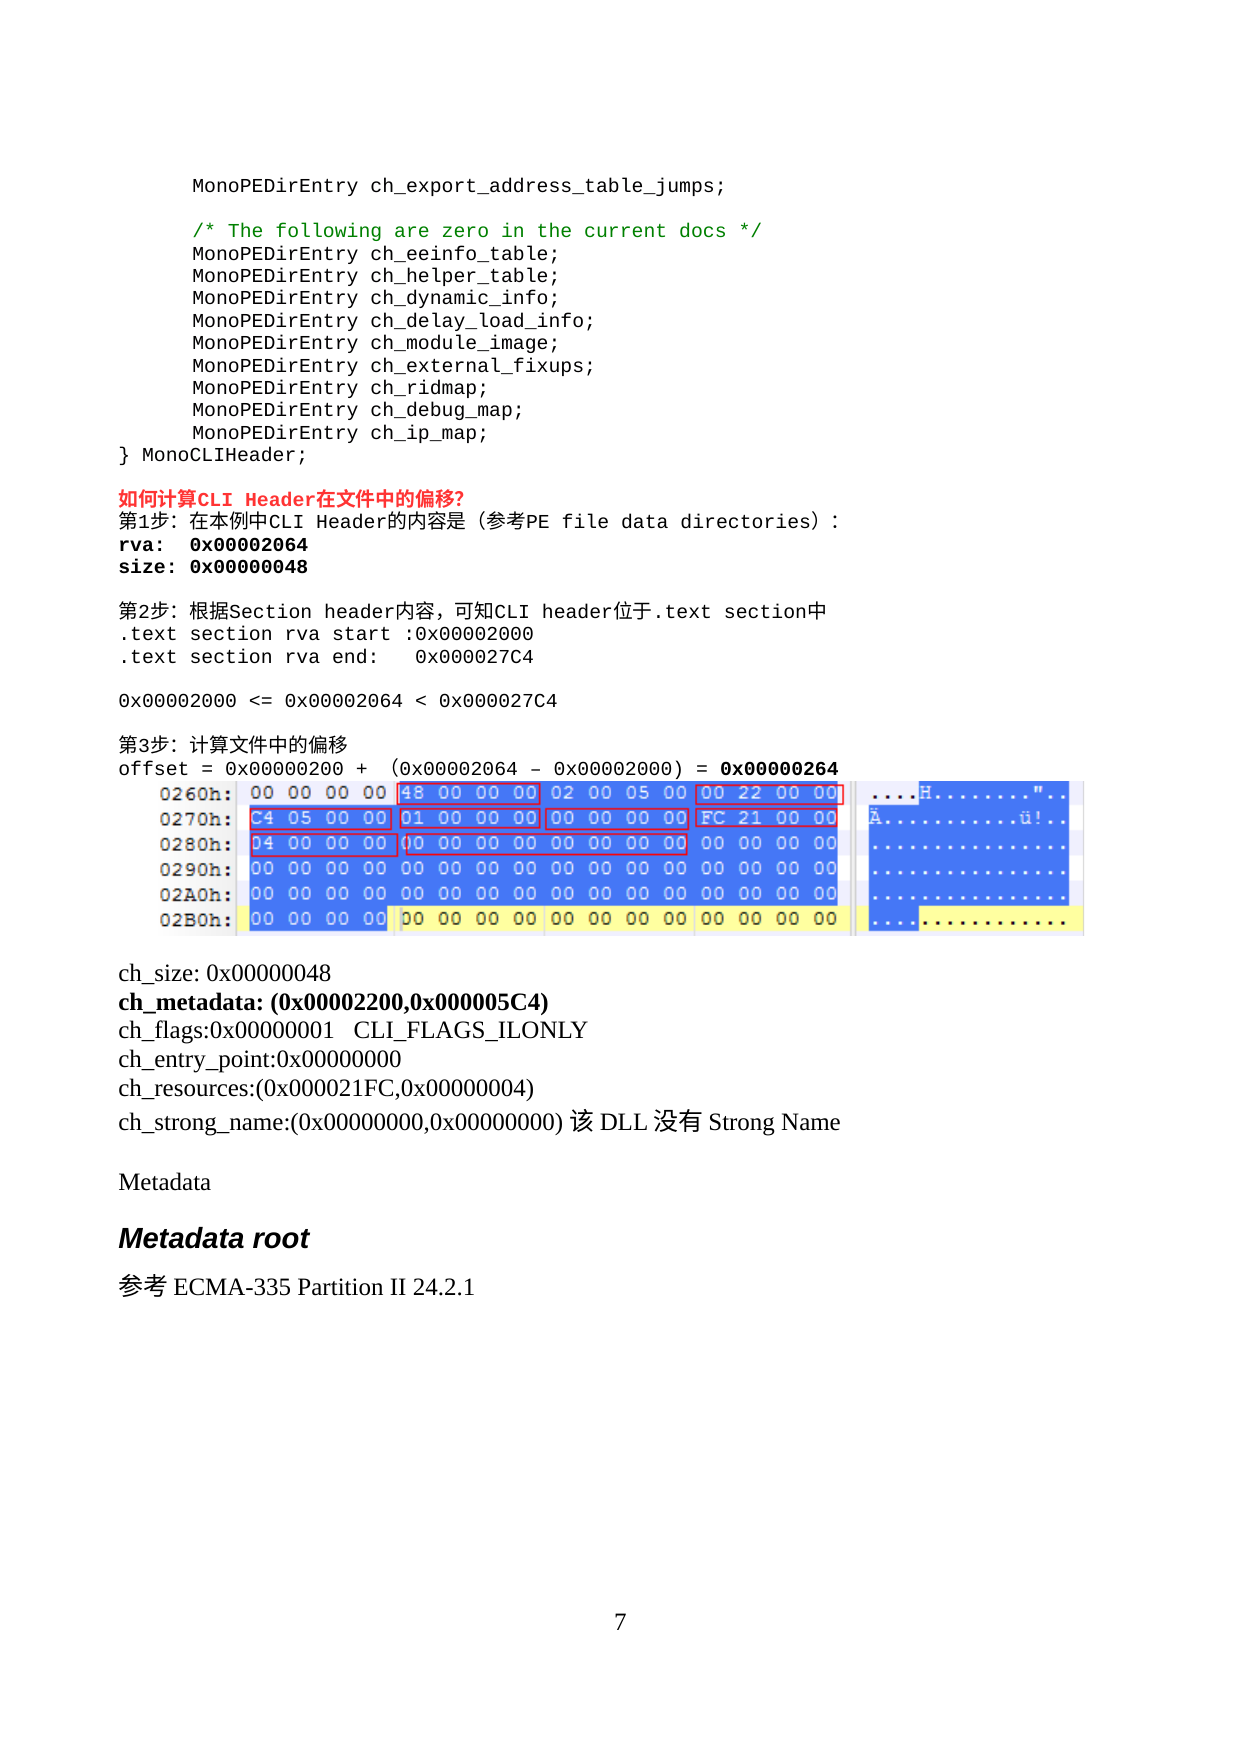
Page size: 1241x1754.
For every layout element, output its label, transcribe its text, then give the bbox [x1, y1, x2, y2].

text 第3步：计算文件中的偏移 [118, 736, 1122, 759]
text MonoPEDirEntry ch_helper_table; [118, 266, 1122, 288]
text .text section rva end: 0x000027C4 [118, 647, 1122, 669]
text ch_flags:0x00000001 CLI_FLAGS_ILONLY [118, 1016, 1122, 1044]
text 第1步：在本例中CLI Header的内容是（参考PE file data directories）： [118, 512, 1122, 535]
text MonoPEDirEntry ch_debug_map; [118, 400, 1122, 423]
text 0x00002000 <= 0x00002064 < 0x000027C4 [118, 691, 1122, 714]
text .text section rva start :0x00002000 [118, 624, 1122, 647]
text 参考ECMA-335 Partition II 24.2.1 [118, 1267, 1122, 1303]
text offset = 0x00000200 + （0x00002064 – 0x00002000) = 0x00000264 [118, 759, 1122, 781]
text MonoPEDirEntry ch_ridmap; [118, 378, 1122, 400]
text /* The following are zero in the current docs */ [118, 221, 1122, 243]
text MonoPEDirEntry ch_delay_load_info; [118, 311, 1122, 333]
text MonoPEDirEntry ch_eeinfo_table; [118, 243, 1122, 266]
text MonoPEDirEntry ch_ip_map; [118, 423, 1122, 445]
text MonoPEDirEntry ch_dynamic_info; [118, 288, 1122, 311]
text } MonoCLIHeader; [118, 445, 1122, 467]
text ch_metadata: (0x00002200,0x000005C4) [118, 987, 1122, 1016]
text 如何计算CLI Header在文件中的偏移？ [118, 490, 1122, 512]
text 第2步：根据Section header内容，可知CLI header位于.text section中 [118, 602, 1122, 624]
text size: 0x00000048 [118, 557, 1122, 579]
text ch_entry_point:0x00000000 [118, 1044, 1122, 1073]
picture [156, 781, 1085, 936]
text ch_strong_name:(0x00000000,0x00000000) 该DLL没有Strong Name [118, 1102, 1122, 1138]
subtitle Metadata root [118, 1221, 1122, 1254]
text Metadata [118, 1167, 1122, 1196]
text ch_resources:(0x000021FC,0x00000004) [118, 1073, 1122, 1102]
text MonoPEDirEntry ch_module_image; [118, 333, 1122, 356]
text ch_size: 0x00000048 [118, 958, 1122, 987]
text rva: 0x00002064 [118, 535, 1122, 557]
text MonoPEDirEntry ch_external_fixups; [118, 356, 1122, 378]
text MonoPEDirEntry ch_export_address_table_jumps; [118, 176, 1122, 199]
